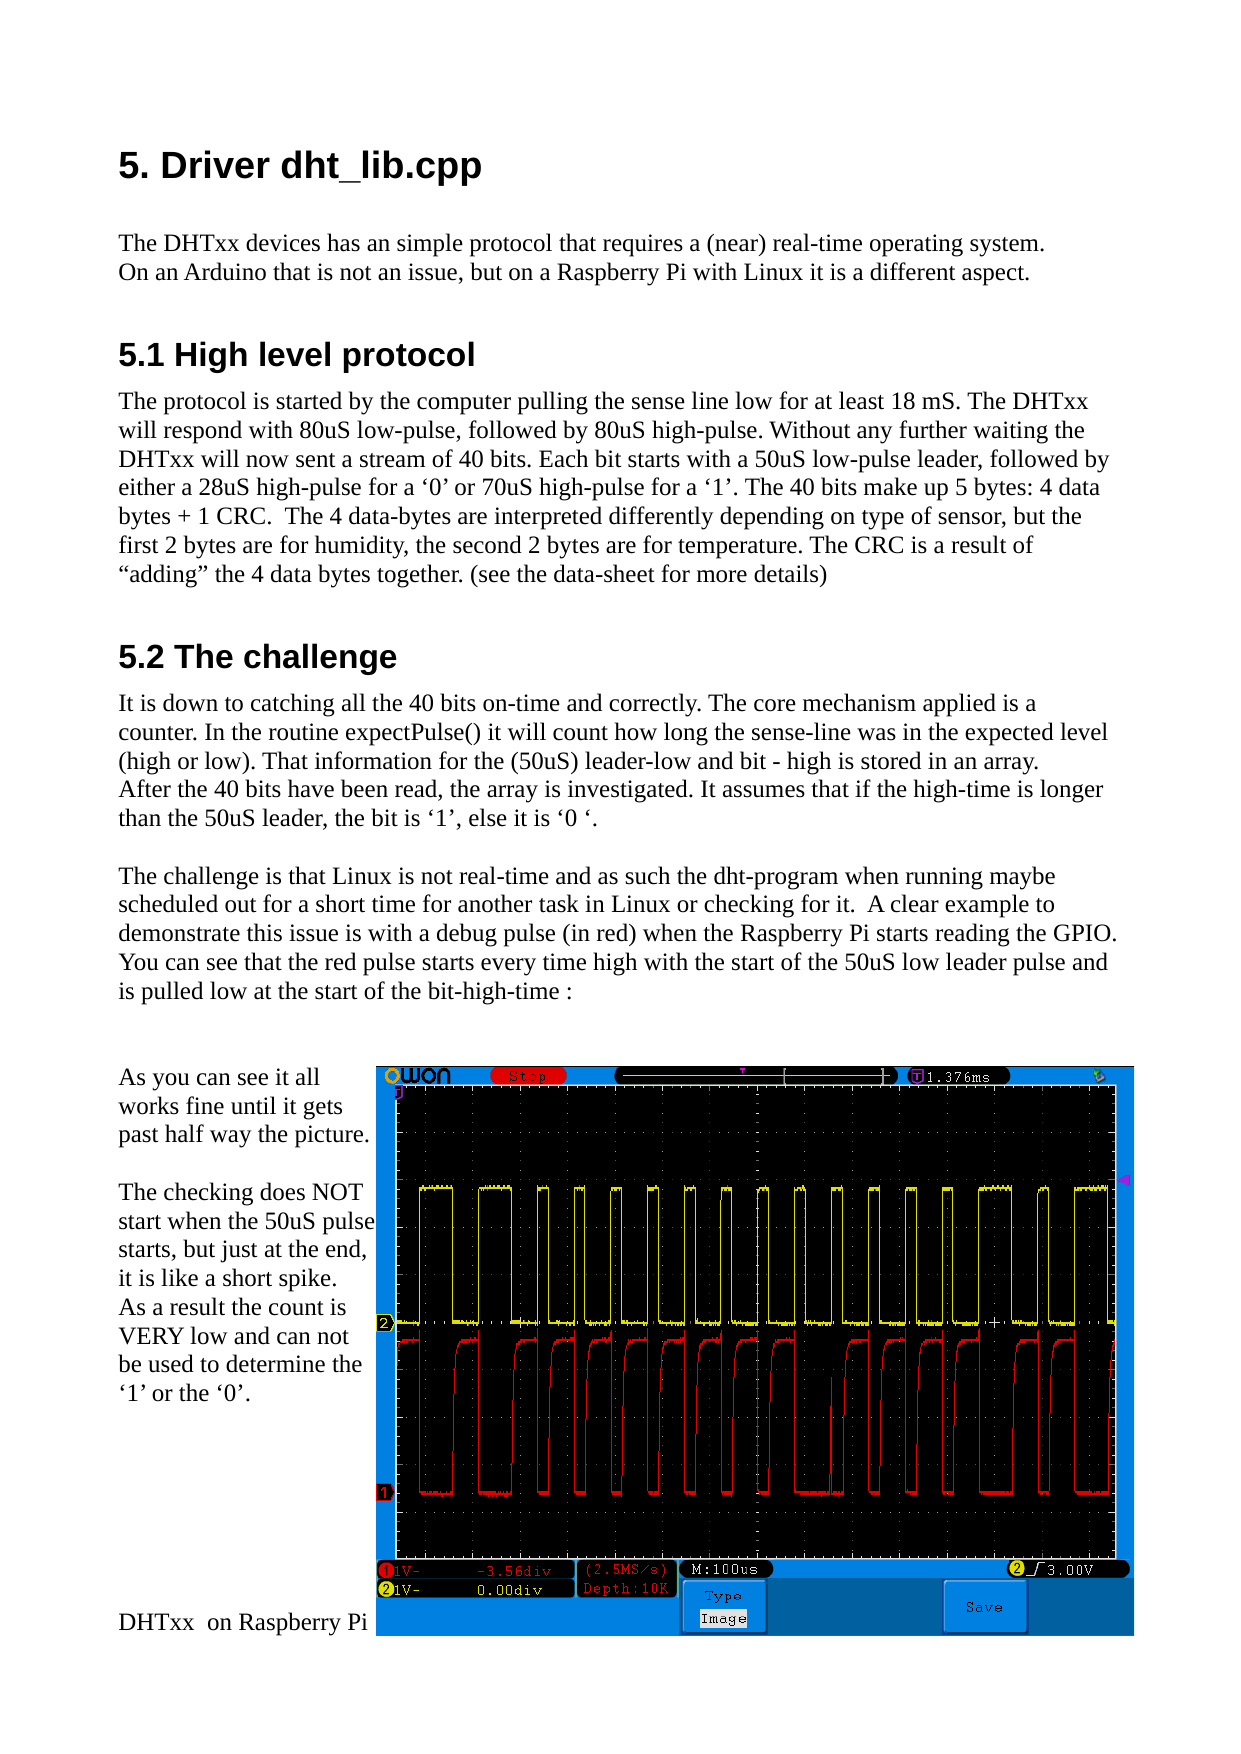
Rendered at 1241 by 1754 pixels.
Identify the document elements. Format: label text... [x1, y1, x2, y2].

text It is down to catching all the 40 bits on-time and correctly. The core mechanism applied is a counter. In the routine expectPulse() it will count how long the sense-line was in the expected level (high or low). That information for the (50uS) leader-low and bit - high is stored in an array. [118, 688, 1122, 774]
picture [376, 1066, 1135, 1636]
text On an Arduino that is not an issue, but on a Raspberry Pi with Linux it is a different aspect. [118, 257, 1122, 286]
subtitle 5. Driver dht_lib.cpp [118, 143, 1122, 187]
text The checking does NOT start when the 50uS pulse starts, but just at the end, it is like a short spike. As a result the count is VERY low and can not be used to determine the ‘1’ or the ‘0’. [118, 1177, 376, 1407]
text After the 40 bits have been read, the array is investigated. It assumes that if the high-time is longer than the 50uS leader, the bit is ‘1’, else it is ‘0 ‘. [118, 774, 1122, 832]
text The challenge is that Linux is not real-time and as such the dht-program when running maybe scheduled out for a short time for another task in Linux or checking for it. A clear example to demonstrate this issue is with a debug pulse (in red) when the Raspberry Pi starts reading the GPIO. You can see that the red pulse starts every time high with the start of the 50uS low leader pulse and is pulled low at the start of the bit-high-time : [118, 861, 1122, 1004]
text As you can see it all works fine until it gets past half way the picture. [118, 1062, 1122, 1148]
text The DHTxx devices has an simple protocol that requires a (near) real-time operating system. [118, 228, 1122, 257]
subtitle 5.2 The challenge [118, 637, 1122, 676]
text The protocol is started by the computer pulling the sense line low for at least 18 mS. The DHTxx will respond with 80uS low-pulse, followed by 80uS high-pulse. Without any further waiting the DHTxx will now sent a stream of 40 bits. Each bit starts with a 50uS low-pulse leader, followed by either a 28uS high-pulse for a ‘0’ or 70uS high-pulse for a ‘1’. The 40 bits make up 5 bytes: 4 data bytes + 1 CRC. The 4 data-bytes are interpreted differently depending on type of sensor, but the first 2 bytes are for humidity, the second 2 bytes are for temperature. The CRC is a result of “adding” the 4 data bytes together. (see the data-sheet for more details) [118, 386, 1122, 587]
subtitle 5.1 High level protocol [118, 335, 1122, 374]
